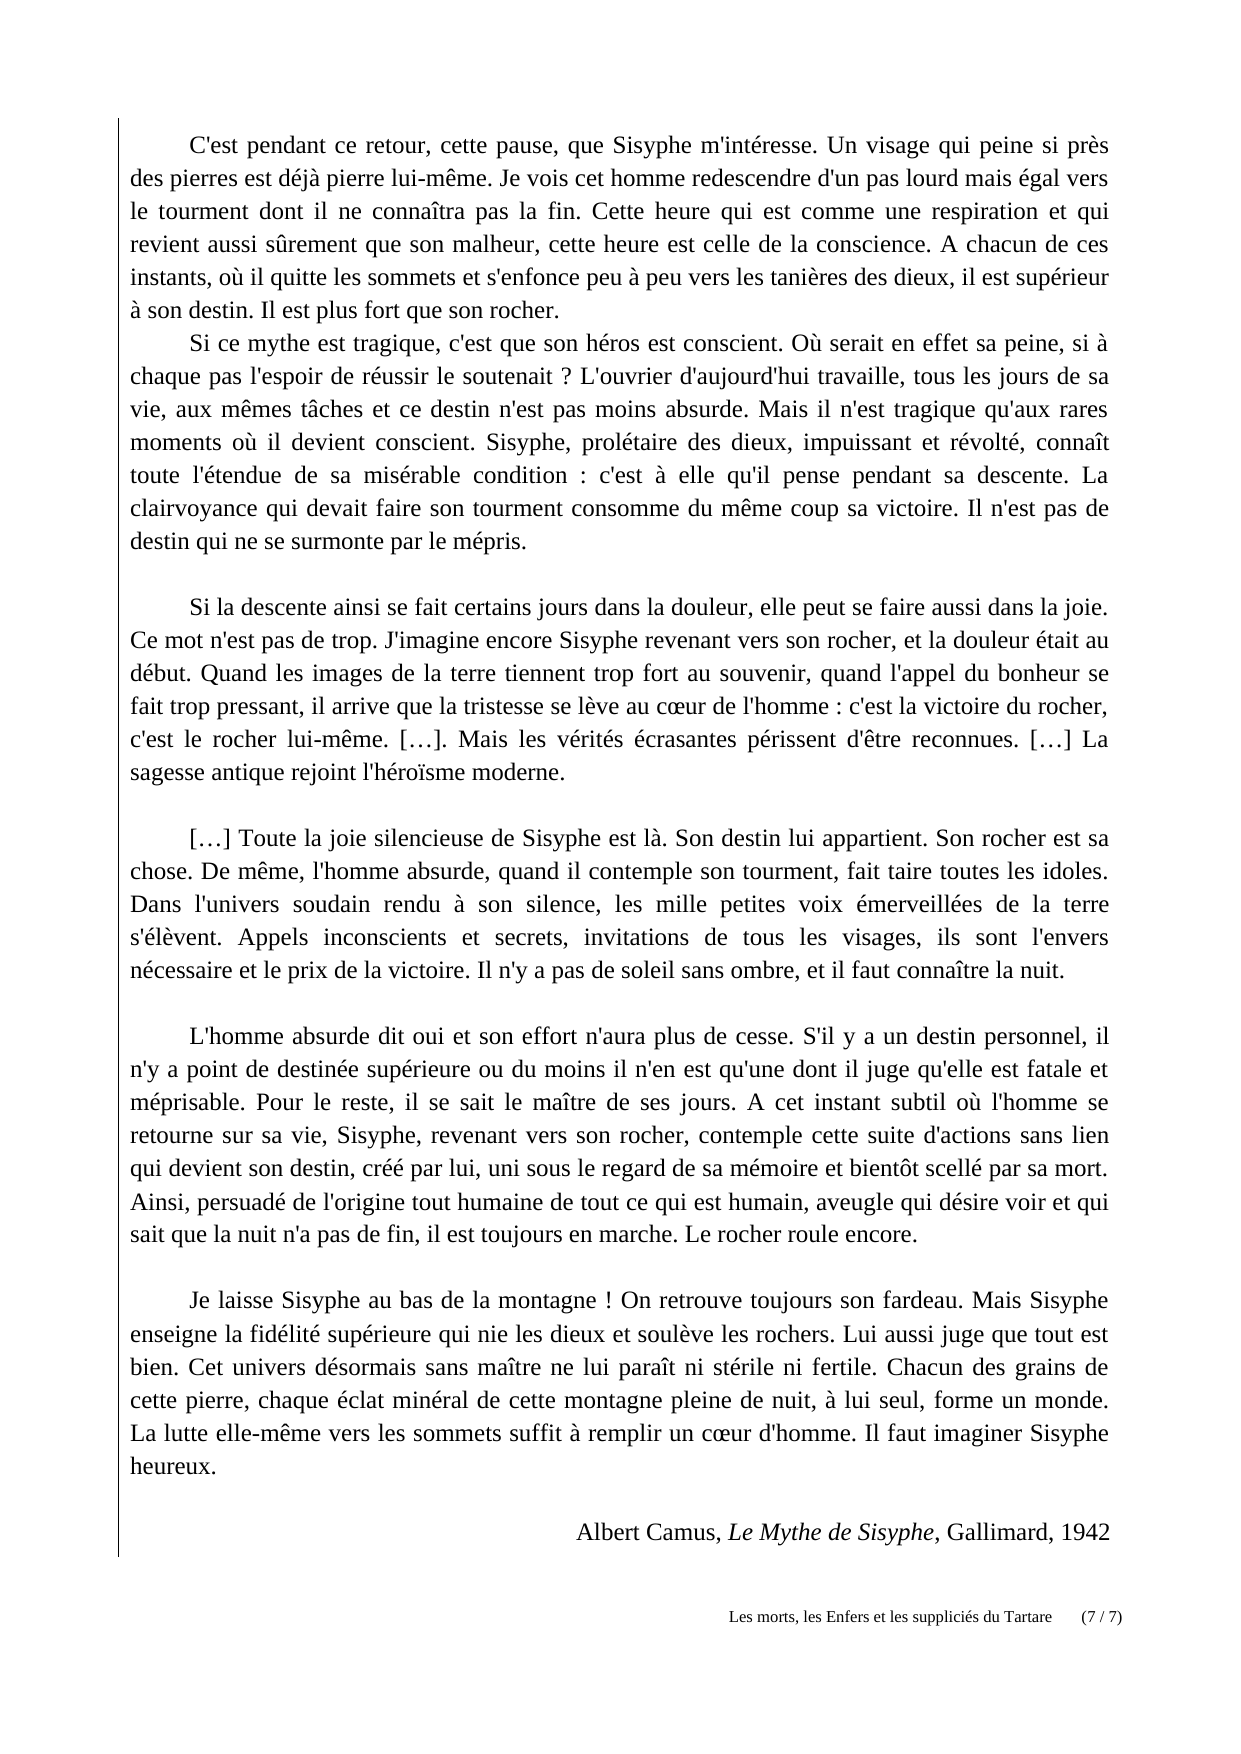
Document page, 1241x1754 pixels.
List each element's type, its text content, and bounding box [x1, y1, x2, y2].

text Je laisse Sisyphe au bas de la montagne ! On retrouve toujours son fardeau. Mais Sisyphe enseigne la fidélité supérieure qui nie les dieux et soulève les rochers. Lui aussi juge que tout est bien. Cet univers désormais sans maître ne lui paraît ni stérile ni fertile. Chacun des grains de cette pierre, chaque éclat minéral de cette montagne pleine de nuit, à lui seul, forme un monde. La lutte elle-même vers les sommets suffit à remplir un cœur d'homme. Il faut imaginer Sisyphe heureux. [119, 1274, 1122, 1479]
text Si ce mythe est tragique, c'est que son héros est conscient. Où serait en effet sa peine, si à chaque pas l'espoir de réussir le soutenait ? L'ouvrier d'aujourd'hui travaille, tous les jours de sa vie, aux mêmes tâches et ce destin n'est pas moins absurde. Mais il n'est tragique qu'aux rares moments où il devient conscient. Sisyphe, prolétaire des dieux, impuissant et révolté, connaît toute l'étendue de sa misérable condition : c'est à elle qu'il pense pendant sa descente. La clairvoyance qui devait faire son tourment consomme du même coup sa victoire. Il n'est pas de destin qui ne se surmonte par le mépris. [119, 316, 1122, 555]
text […] Toute la joie silencieuse de Sisyphe est là. Son destin lui appartient. Son rocher est sa chose. De même, l'homme absurde, quand il contemple son tourment, fait taire toutes les idoles. Dans l'univers soudain rendu à son silence, les mille petites voix émerveillées de la terre s'élèvent. Appels inconscients et secrets, invitations de tous les visages, ils sont l'envers nécessaire et le prix de la victoire. Il n'y a pas de soleil sans ombre, et il faut connaître la nuit. [119, 812, 1122, 984]
text L'homme absurde dit oui et son effort n'aura plus de cesse. S'il y a un destin personnel, il n'y a point de destinée supérieure ou du moins il n'en est qu'une dont il juge qu'elle est fatale et méprisable. Pour le reste, il se sait le maître de ses jours. A cet instant subtil où l'homme se retourne sur sa vie, Sisyphe, revenant vers son rocher, contemple cette suite d'actions sans lien qui devient son destin, créé par lui, uni sous le regard de sa mémoire et bientôt scellé par sa mort. Ainsi, persuadé de l'origine tout humaine de tout ce qui est humain, aveugle qui désire voir et qui sait que la nuit n'a pas de fin, il est toujours en marche. Le rocher roule encore. [119, 1010, 1122, 1248]
text C'est pendant ce retour, cette pause, que Sisyphe m'intéresse. Un visage qui peine si près des pierres est déjà pierre lui-même. Je vois cet homme redescendre d'un pas lourd mais égal vers le tourment dont il ne connaîtra pas la fin. Cette heure qui est comme une respiration et qui revient aussi sûrement que son malheur, cette heure est celle de la conscience. A chacun de ces instants, où il quitte les sommets et s'enfonce peu à peu vers les tanières des dieux, il est supérieur à son destin. Il est plus fort que son rocher. [119, 118, 1122, 316]
text Albert Camus, Le Mythe de Sisyphe, Gallimard, 1942 [119, 1505, 1122, 1557]
text Si la descente ainsi se fait certains jours dans la douleur, elle peut se faire aussi dans la joie. Ce mot n'est pas de trop. J'imagine encore Sisyphe revenant vers son rocher, et la douleur était au début. Quand les images de la terre tiennent trop fort au souvenir, quand l'appel du bonheur se fait trop pressant, il arrive que la tristesse se lève au cœur de l'homme : c'est la victoire du rocher, c'est le rocher lui-même. […]. Mais les vérités écrasantes périssent d'être reconnues. […] La sagesse antique rejoint l'héroïsme moderne. [119, 580, 1122, 786]
